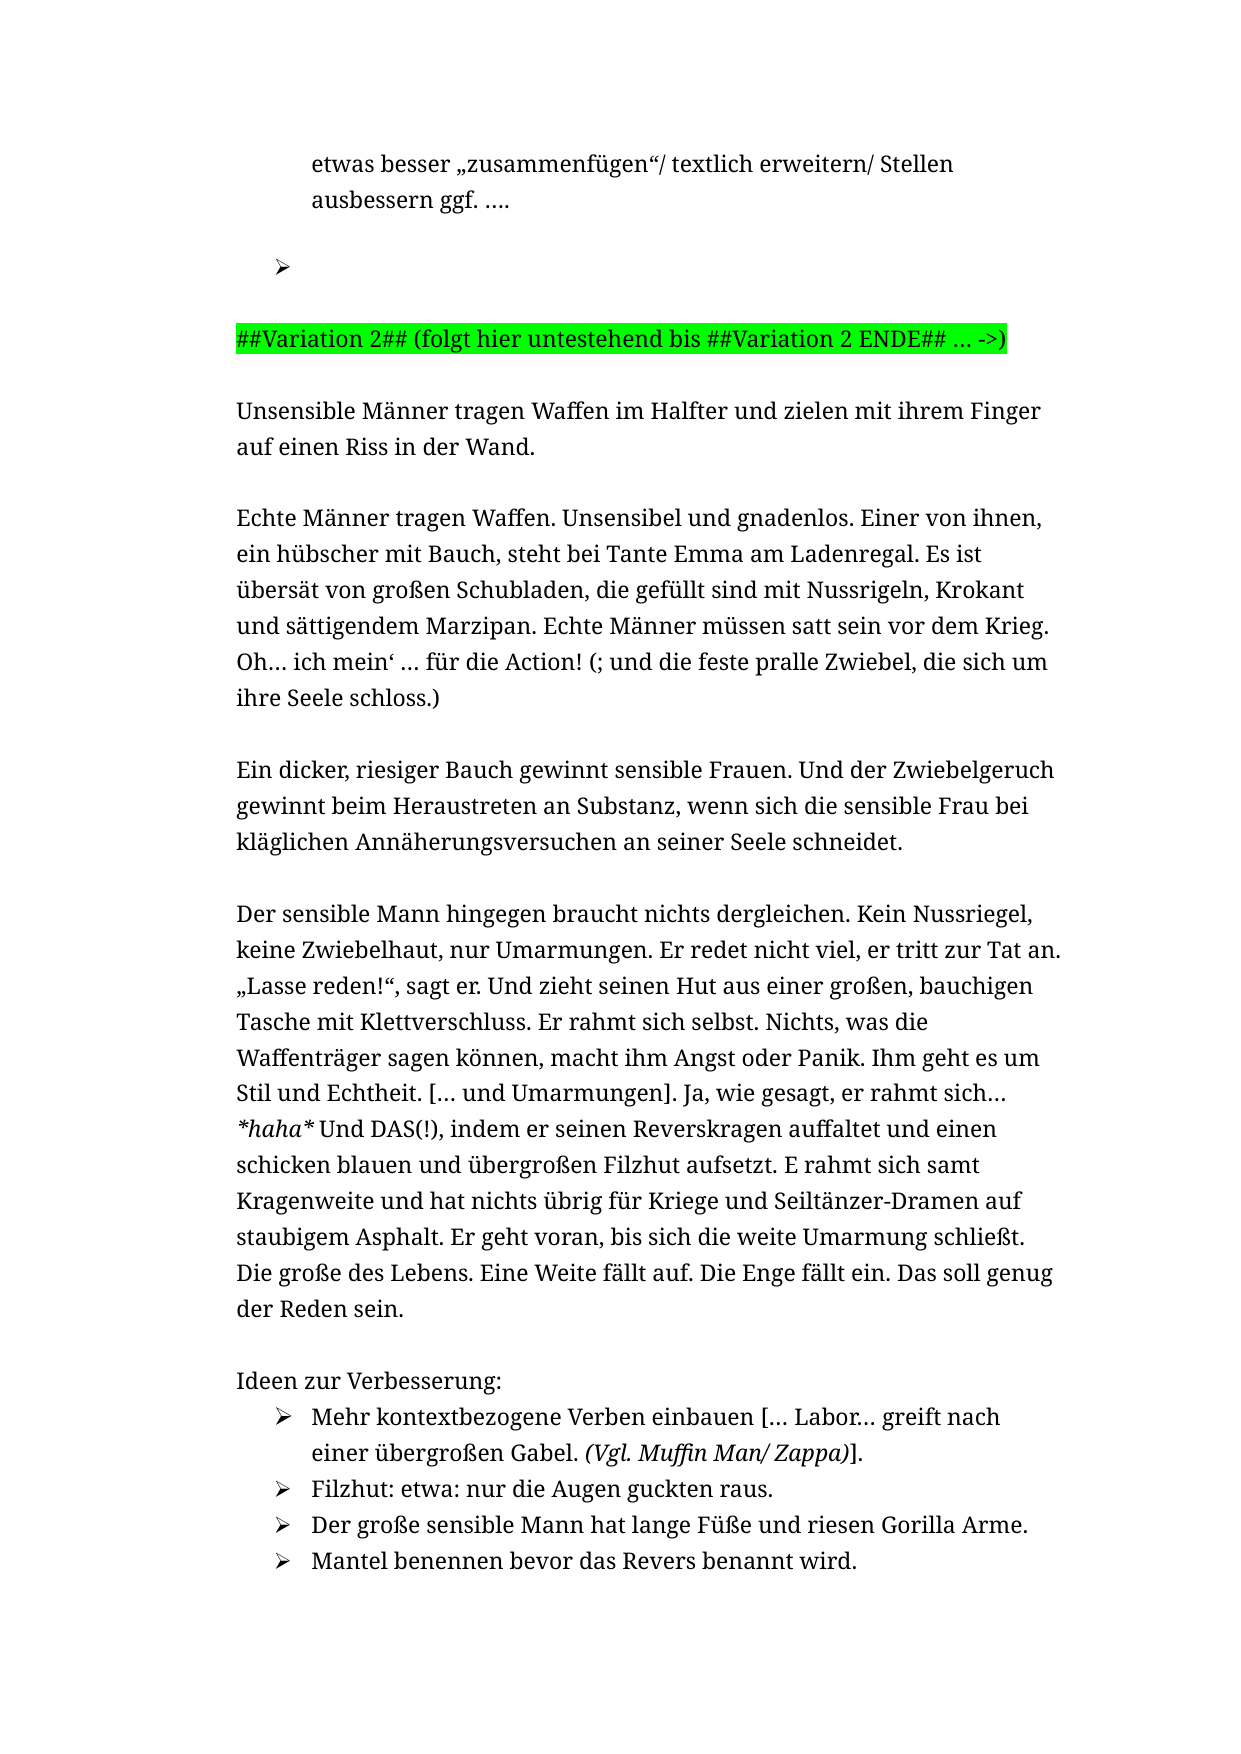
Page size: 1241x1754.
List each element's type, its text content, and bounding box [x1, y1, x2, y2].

text ##Variation 2## (folgt hier untestehend bis ##Variation 2 ENDE## … ->) [236, 323, 1063, 354]
list etwas besser „zusammenfügen“/ textlich erweitern/ Stellen ausbessern ggf. …. [274, 148, 1063, 215]
text Ein dicker, riesiger Bauch gewinnt sensible Frauen. Und der Zwiebelgeruch gewinnt beim Heraustreten an Substanz, wenn sich die sensible Frau bei kläglichen Annäherungsversuchen an seiner Seele schneidet. [236, 754, 1063, 857]
text Unsensible Männer tragen Waffen im Halfter und zielen mit ihrem Finger auf einen Riss in der Wand. [236, 394, 1063, 462]
text Ideen zur Verbesserung: [236, 1365, 1063, 1396]
text Der sensible Mann hingegen braucht nichts dergleichen. Kein Nussriegel, keine Zwiebelhaut, nur Umarmungen. Er redet nicht viel, er tritt zur Tat an. „Lasse reden!“, sagt er. Und zieht seinen Hut aus einer großen, bauchigen Tasche mit Klettverschluss. Er rahmt sich selbst. Nichts, was die Waffenträger sagen können, macht ihm Angst oder Panik. Ihm geht es um Stil und Echtheit. [… und Umarmungen]. Ja, wie gesagt, er rahmt sich… *haha* Und DAS(!), indem er seinen Reverskragen auffaltet und einen schicken blauen und übergroßen Filzhut aufsetzt. E rahmt sich samt Kragenweite und hat nichts übrig für Kriege und Seiltänzer-Dramen auf staubigem Asphalt. Er geht voran, bis sich die weite Umarmung schließt. Die große des Lebens. Eine Weite fällt auf. Die Enge fällt ein. Das soll genug der Reden sein. [236, 898, 1063, 1324]
list Der große sensible Mann hat lange Füße und riesen Gorilla Arme. [274, 1509, 1063, 1540]
list Mehr kontextbezogene Verben einbauen [… Labor… greift nach einer übergroßen Gabel. (Vgl. Muffin Man/ Zappa)]. [274, 1401, 1063, 1468]
list Filzhut: etwa: nur die Augen guckten raus. [274, 1473, 1063, 1504]
text Echte Männer tragen Waffen. Unsensibel und gnadenlos. Einer von ihnen, ein hübscher mit Bauch, steht bei Tante Emma am Ladenregal. Es ist übersät von großen Schubladen, die gefüllt sind mit Nussrigeln, Krokant und sättigendem Marzipan. Echte Männer müssen satt sein vor dem Krieg. Oh… ich mein‘ … für die Action! (; und die feste pralle Zwiebel, die sich um ihre Seele schloss.) [236, 502, 1063, 713]
list Mantel benennen bevor das Revers benannt wird. [274, 1544, 1063, 1576]
